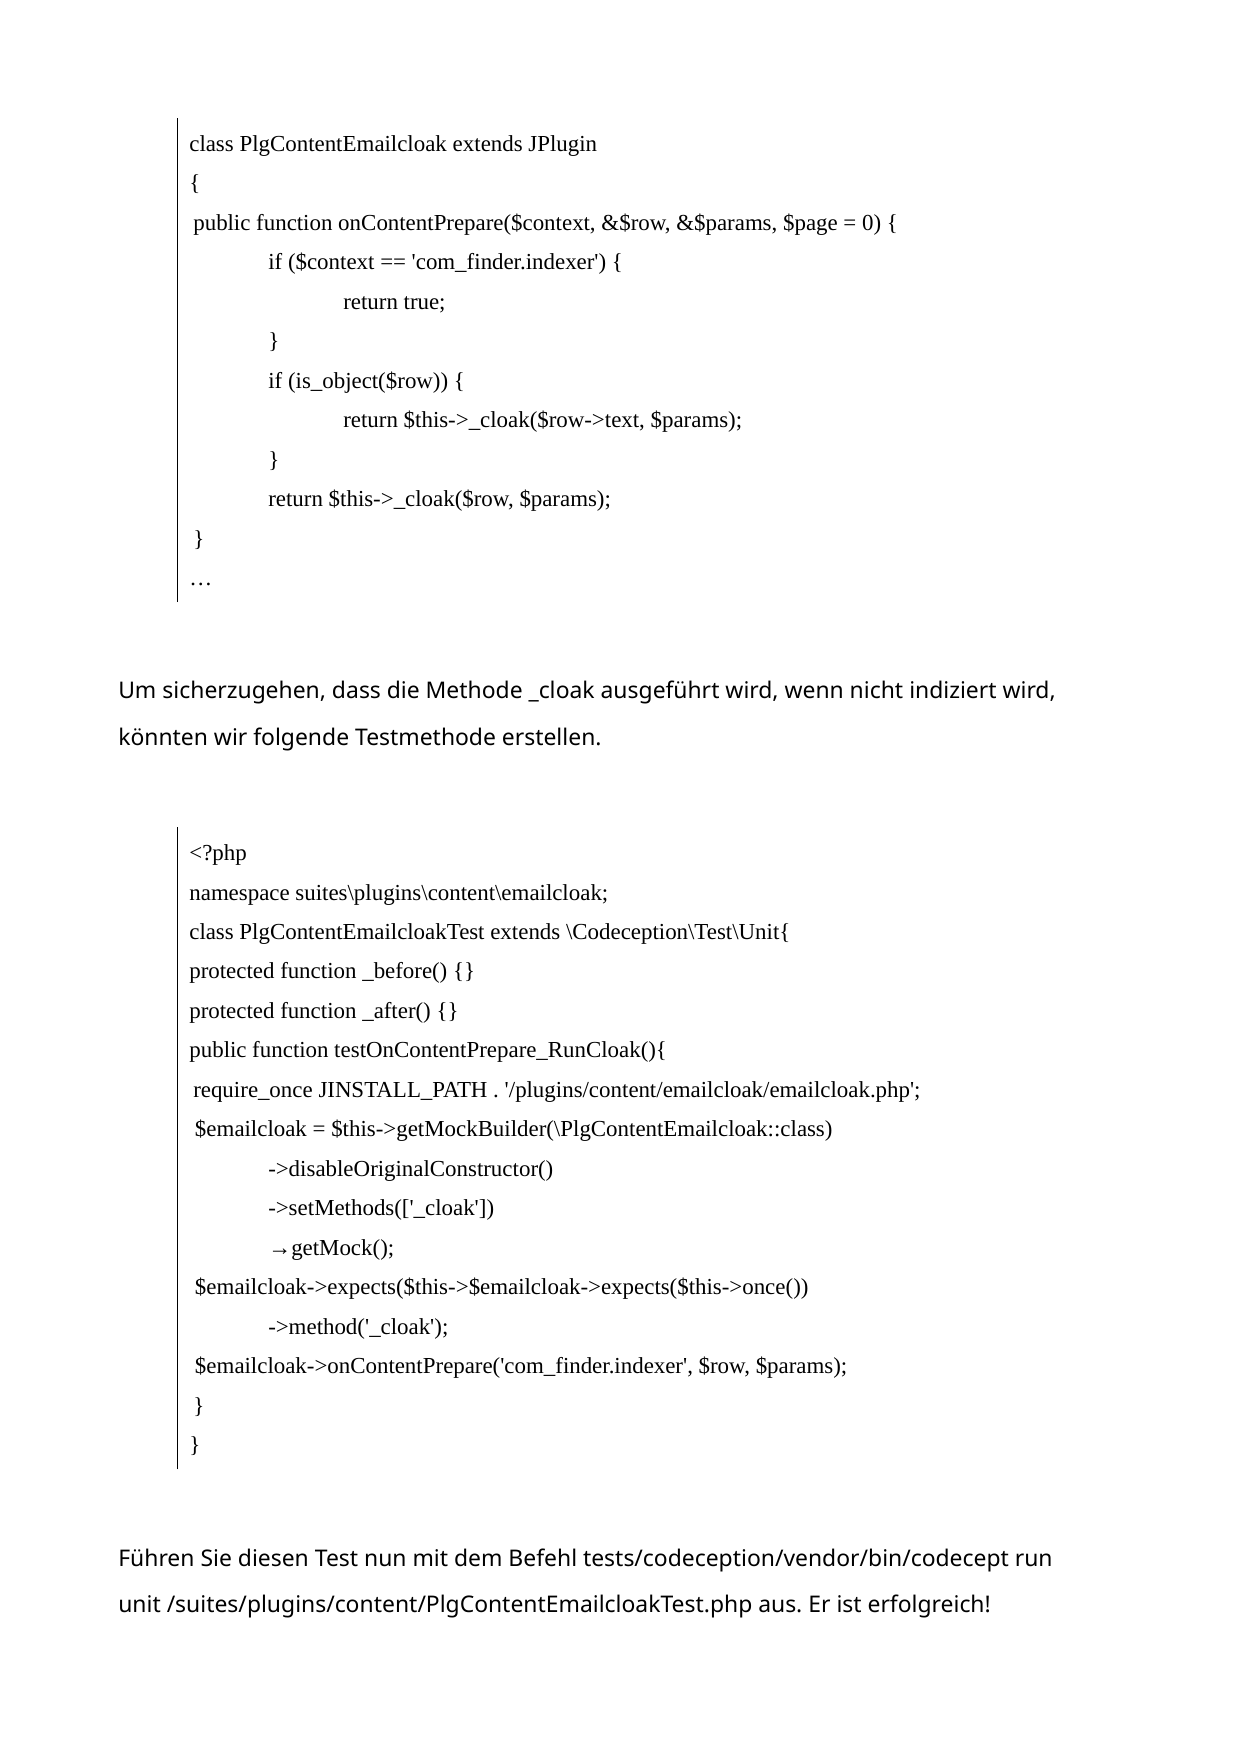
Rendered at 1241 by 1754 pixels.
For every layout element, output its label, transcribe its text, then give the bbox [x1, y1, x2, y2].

text class PlgContentEmailcloak extends JPlugin { public function onContentPrepare($context, &$row, &$params, $page = 0) { if ($context == 'com_finder.indexer') { return true; } if (is_object($row)) { return $this->_cloak($row->text, $params); } return $this->_cloak($row, $params); } … [178, 118, 1122, 602]
text <?php namespace suites\plugins\content\emailcloak; class PlgContentEmailcloakTest extends \Codeception\Test\Unit{ protected function _before() {} protected function _after() {} public function testOnContentPrepare_RunCloak(){ require_once JINSTALL_PATH . '/plugins/content/emailcloak/emailcloak.php'; $emailcloak = $this->getMockBuilder(\PlgContentEmailcloak::class) ->disableOriginalConstructor() ->setMethods(['_cloak']) →getMock(); $emailcloak->expects($this->$emailcloak->expects($this->once()) ->method('_cloak'); $emailcloak->onContentPrepare('com_finder.indexer', $row, $params); } } [178, 827, 1122, 1469]
text Um sicherzugehen, dass die Methode _cloak ausgeführt wird, wenn nicht indiziert wird, könnten wir folgende Testmethode erstellen. [118, 674, 1122, 753]
text Führen Sie diesen Test nun mit dem Befehl tests/codeception/vendor/bin/codecept run unit /suites/plugins/content/PlgContentEmailcloakTest.php aus. Er ist erfolgreich! [118, 1542, 1122, 1620]
